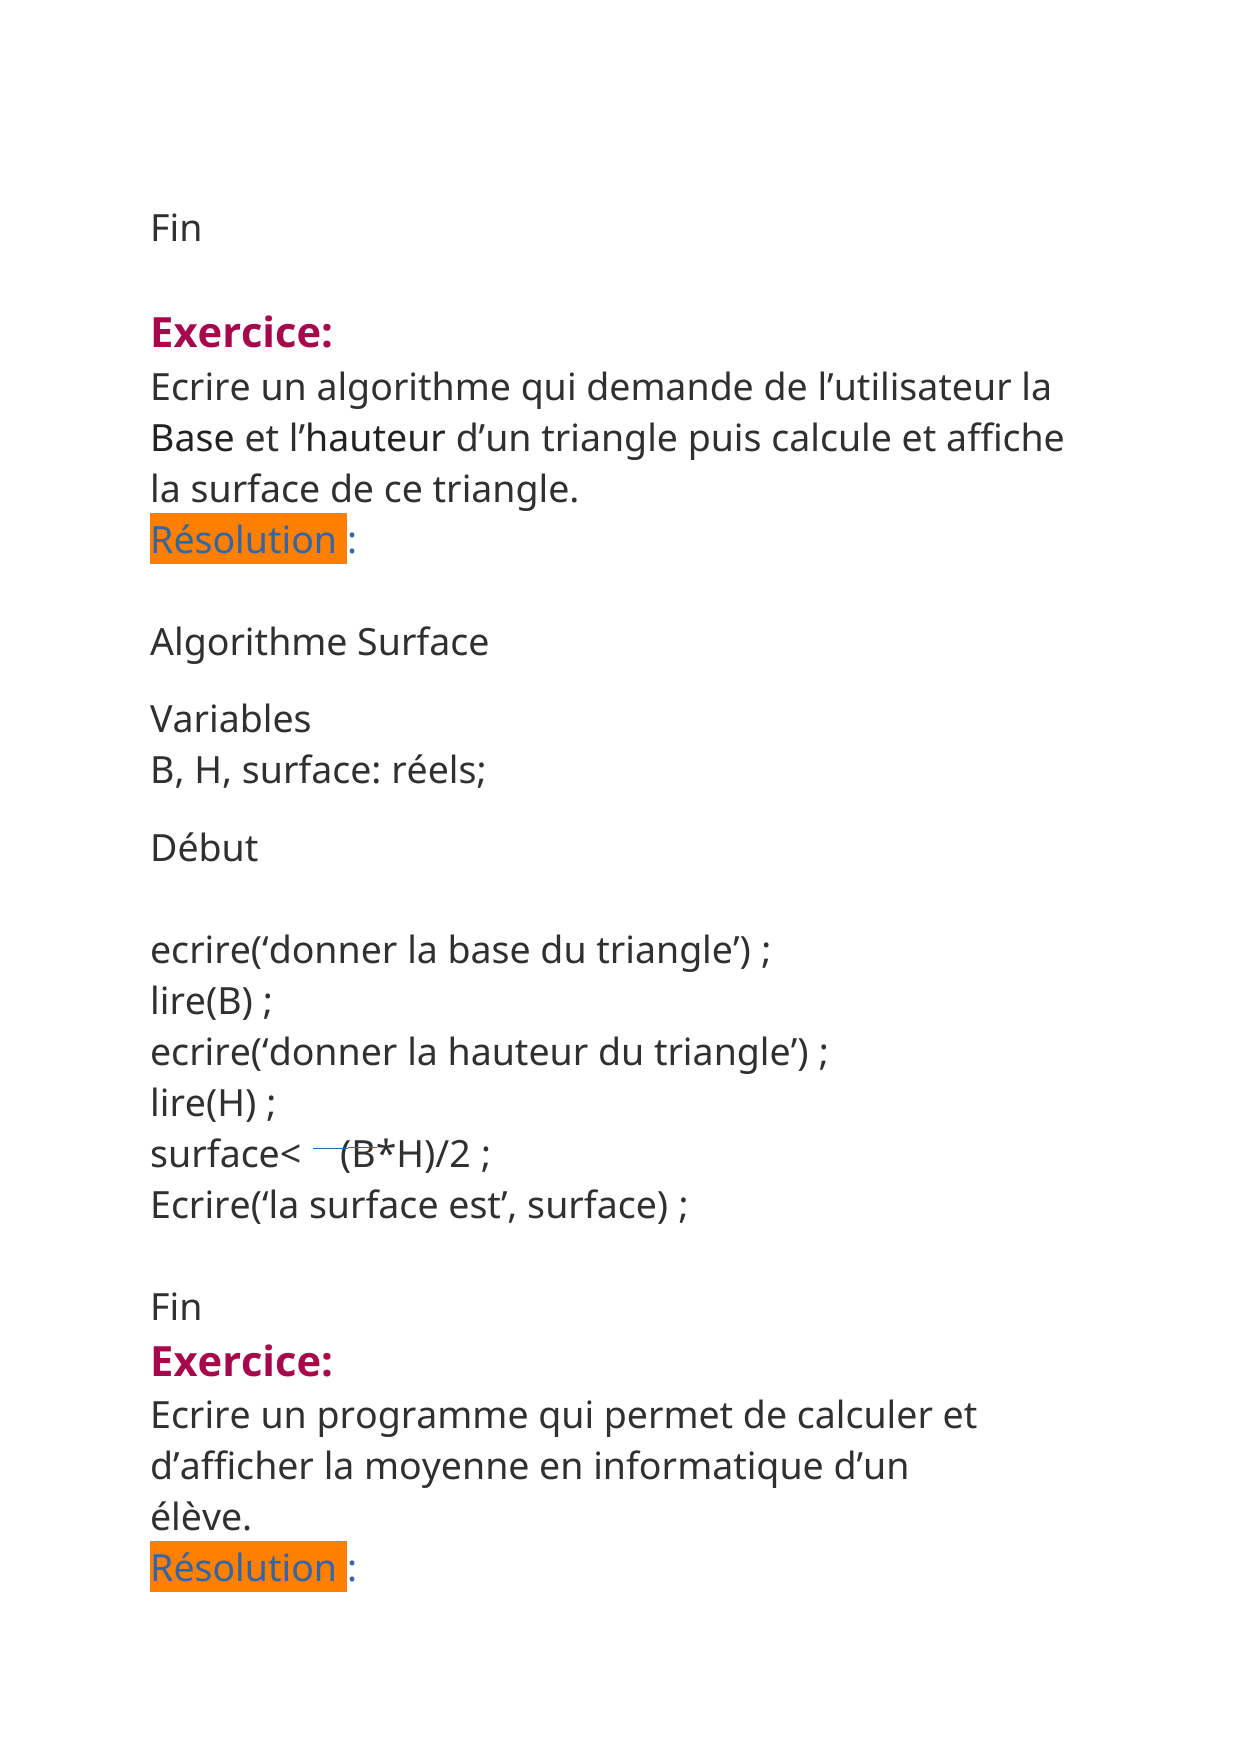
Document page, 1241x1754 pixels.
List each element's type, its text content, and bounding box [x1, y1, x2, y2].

text ecrire(‘donner la hauteur du triangle’) ; [150, 1025, 1090, 1076]
text Exercice: [150, 1331, 1090, 1388]
text lire(B) ; [150, 974, 1090, 1025]
text élève. [150, 1490, 1090, 1541]
text Algorithme Surface [150, 615, 1090, 666]
text ecrire(‘donner la base du triangle’) ; [150, 923, 1090, 974]
text Fin [150, 201, 1090, 252]
text Ecrire un programme qui permet de calculer et d’afficher la moyenne en informatique d’un [150, 1388, 1090, 1490]
text lire(H) ; [150, 1076, 1090, 1127]
text Début [150, 821, 1090, 872]
text surface< (B*H)/2 ; [150, 1127, 1090, 1178]
text Résolution : [150, 513, 1090, 564]
text Fin [150, 1280, 1090, 1331]
text Variables [150, 692, 1090, 743]
text Ecrire(‘la surface est’, surface) ; [150, 1178, 1090, 1229]
text Ecrire un algorithme qui demande de l’utilisateur la Base et l’hauteur d’un triangle puis calcule et affiche la surface de ce triangle. [150, 360, 1090, 513]
text Exercice: [150, 303, 1090, 360]
text B, H, surface: réels; [150, 743, 1090, 794]
text Résolution : [150, 1541, 1090, 1592]
